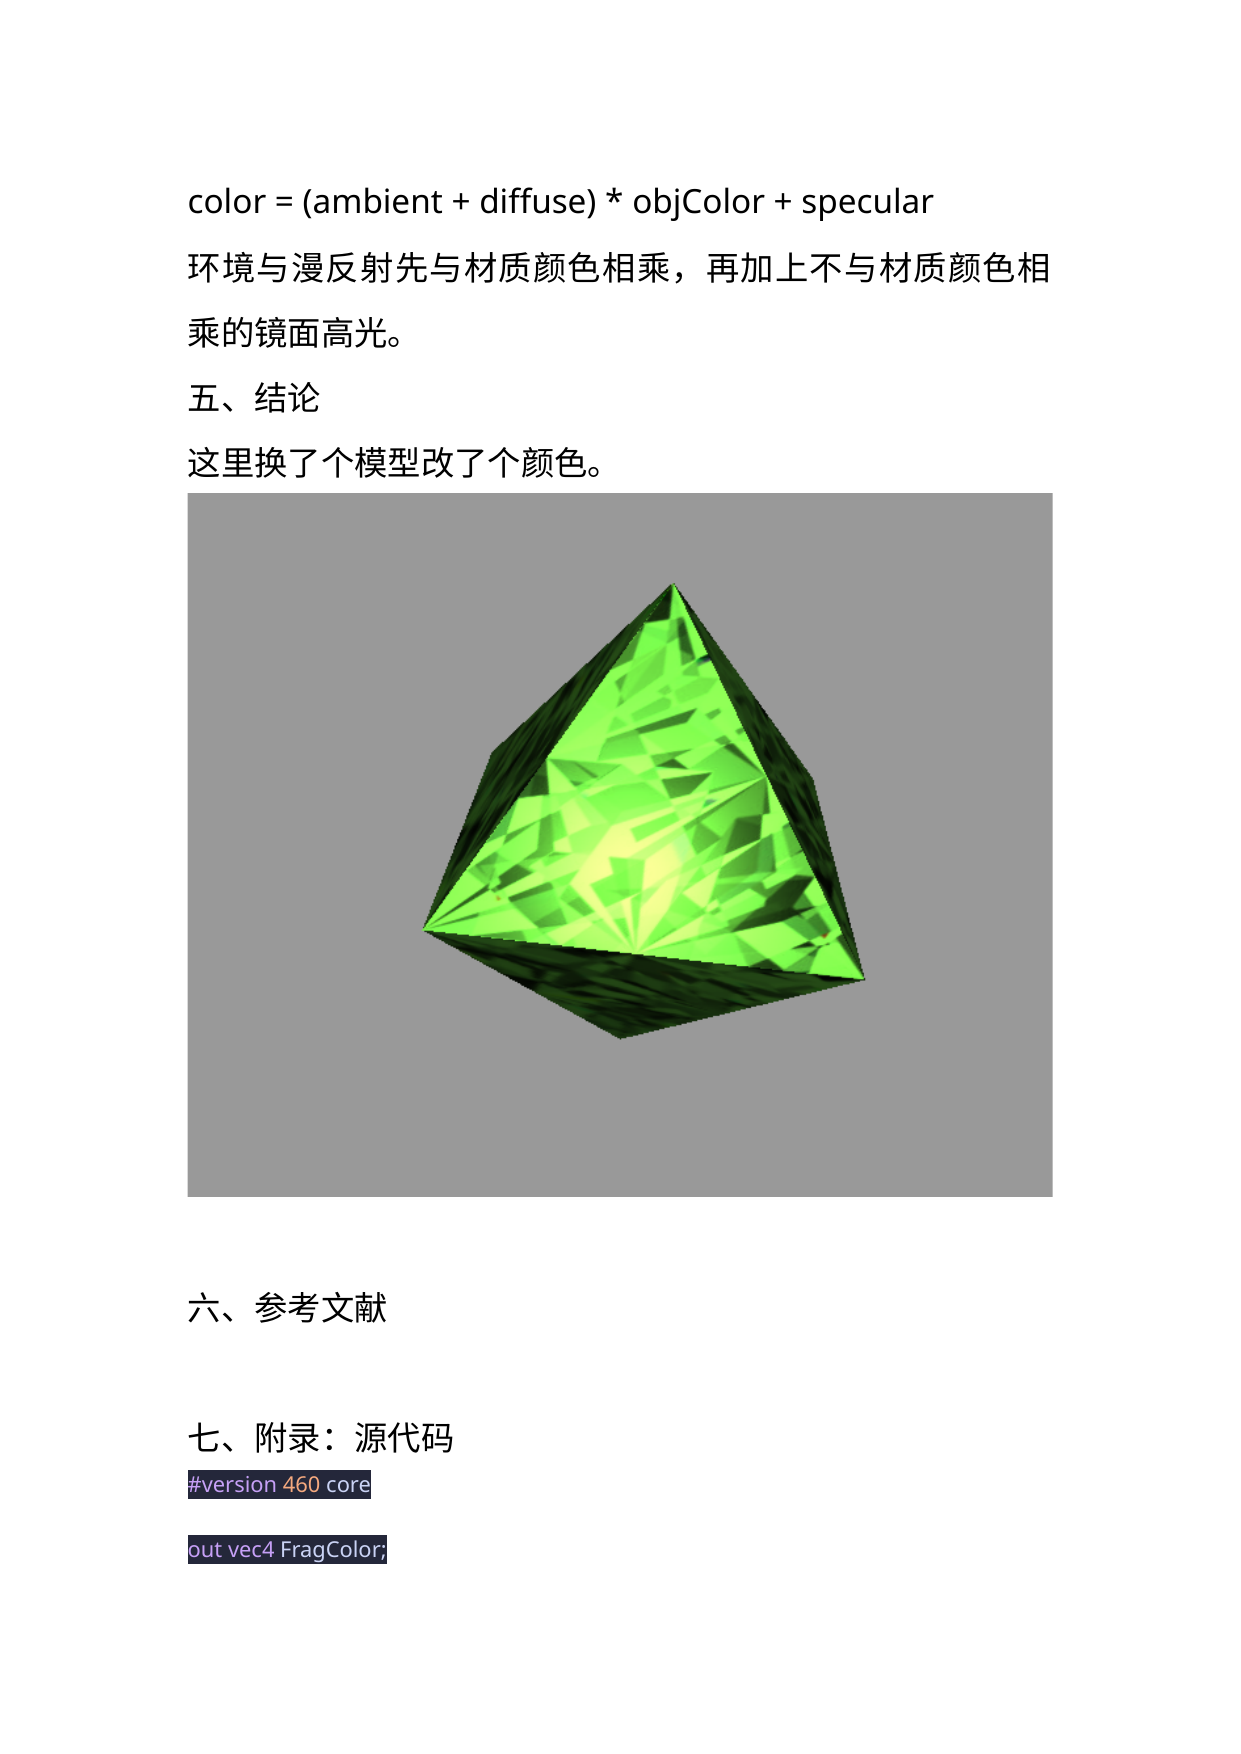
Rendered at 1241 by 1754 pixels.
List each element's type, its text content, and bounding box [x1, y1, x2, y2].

list 参考文献 [187, 1273, 1053, 1338]
text 七、附录：源代码 [187, 1403, 1053, 1468]
text 环境与漫反射先与材质颜色相乘，再加上不与材质颜色相乘的镜面高光。 [187, 233, 1053, 363]
text out vec4 FragColor; [187, 1533, 1053, 1566]
text color = (ambient + diffuse) * objColor + specular [187, 168, 1053, 233]
text 这里换了个模型改了个颜色。 [187, 428, 1053, 493]
list 结论 [187, 363, 1053, 428]
text #version 460 core [187, 1468, 1053, 1501]
picture [187, 493, 1053, 1197]
